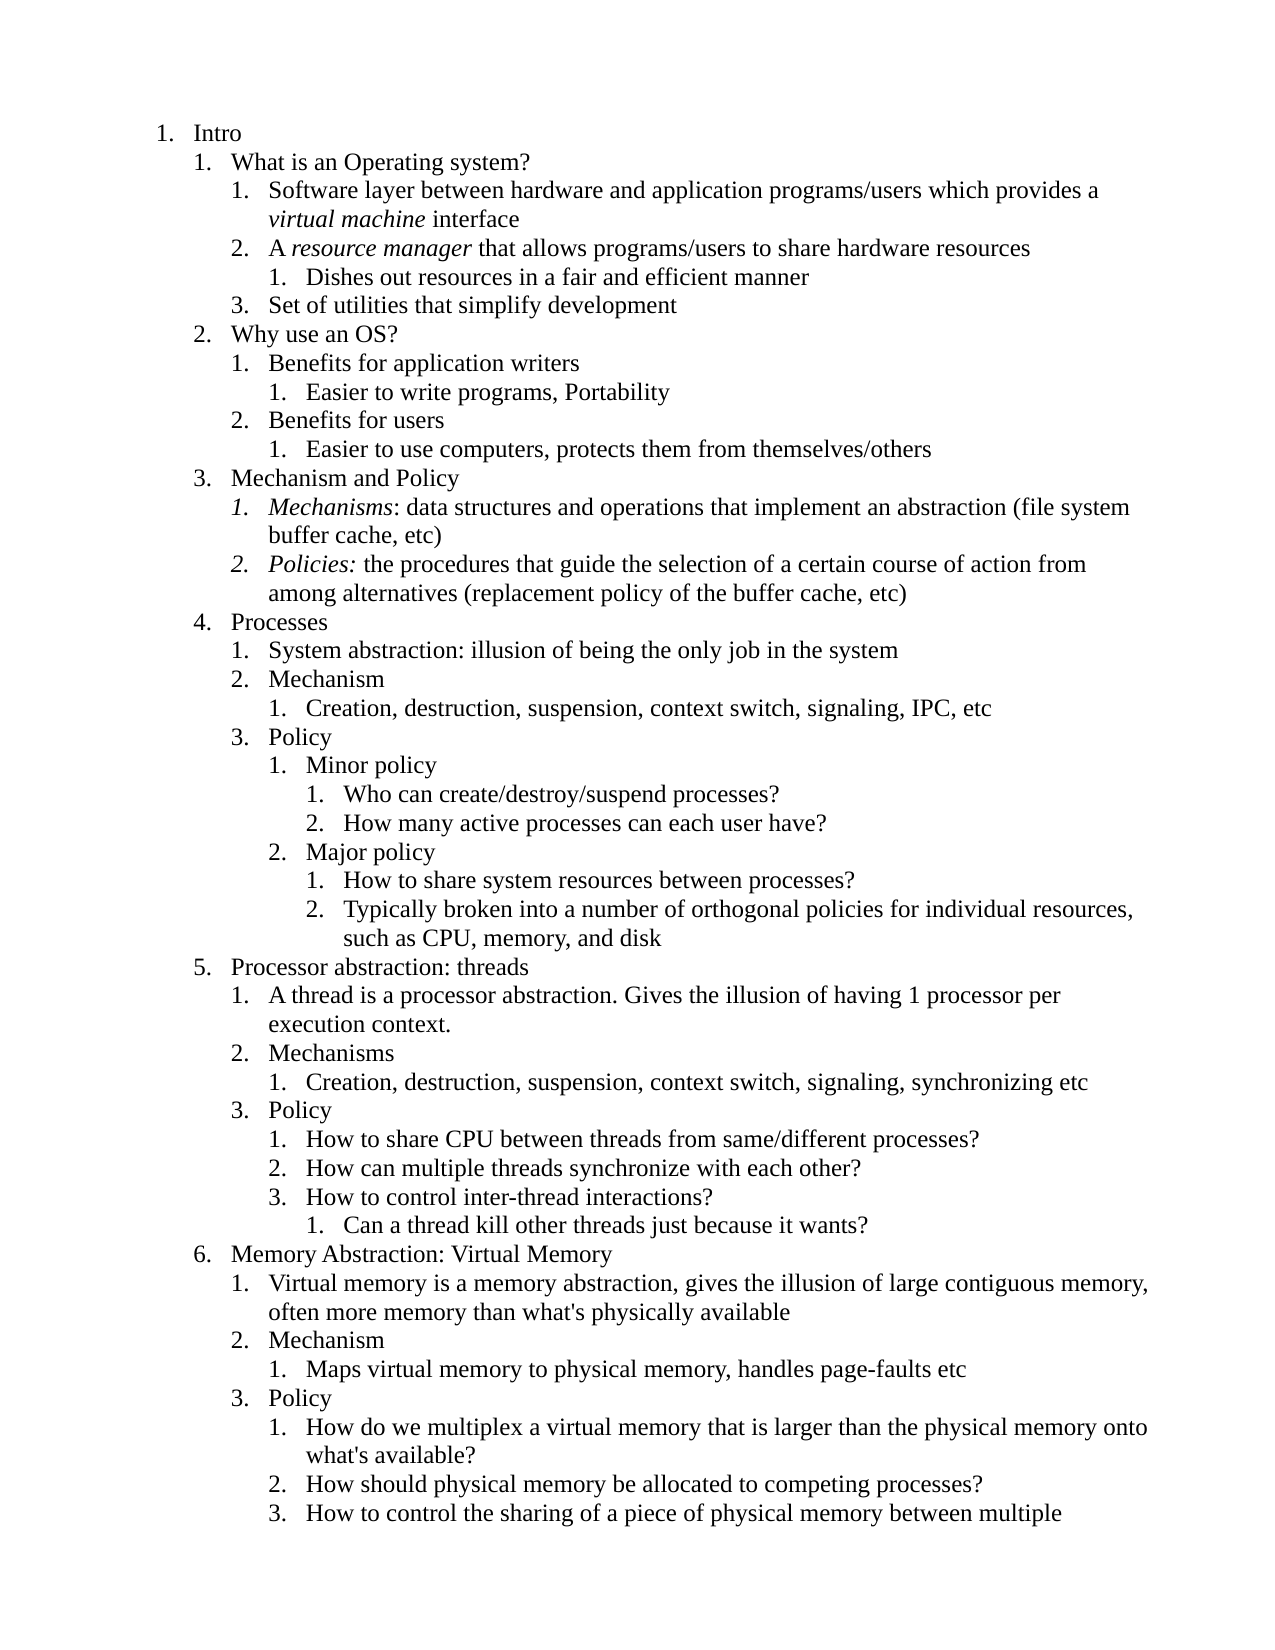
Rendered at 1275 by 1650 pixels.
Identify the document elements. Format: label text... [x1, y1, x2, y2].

list Mechanism [231, 664, 1157, 693]
list How should physical memory be allocated to competing processes? [268, 1469, 1157, 1498]
list Policy [231, 1096, 1157, 1124]
list How many active processes can each user have? [306, 808, 1157, 837]
list Intro [156, 118, 1157, 147]
list Why use an OS? [193, 319, 1157, 348]
list Typically broken into a number of orthogonal policies for individual resources, such as CPU, memory, and disk [306, 894, 1157, 952]
list Benefits for application writers [231, 348, 1157, 377]
list Mechanisms [231, 1038, 1157, 1067]
list Policy [231, 722, 1157, 751]
list Dishes out resources in a fair and efficient manner [268, 262, 1157, 291]
list How to control inter-thread interactions? [268, 1182, 1157, 1211]
list Easier to use computers, protects them from themselves/others [268, 434, 1157, 463]
list How to control the sharing of a piece of physical memory between multiple [268, 1498, 1157, 1527]
list Easier to write programs, Portability [268, 377, 1157, 406]
list Minor policy [268, 751, 1157, 779]
list Maps virtual memory to physical memory, handles page-faults etc [268, 1354, 1157, 1383]
list A thread is a processor abstraction. Gives the illusion of having 1 processor per execution context. [231, 981, 1157, 1038]
list Major policy [268, 837, 1157, 866]
list Processes [193, 607, 1157, 636]
list How to share CPU between threads from same/different processes? [268, 1124, 1157, 1153]
list Benefits for users [231, 406, 1157, 434]
list Mechanisms: data structures and operations that implement an abstraction (file system buffer cache, etc) [231, 492, 1157, 549]
list A resource manager that allows programs/users to share hardware resources [231, 233, 1157, 262]
list What is an Operating system? [193, 147, 1157, 176]
list How do we multiplex a virtual memory that is larger than the physical memory onto what's available? [268, 1412, 1157, 1469]
list Processor abstraction: threads [193, 952, 1157, 981]
list Mechanism [231, 1326, 1157, 1354]
list Creation, destruction, suspension, context switch, signaling, synchronizing etc [268, 1067, 1157, 1096]
list Can a thread kill other threads just because it wants? [306, 1211, 1157, 1239]
list Memory Abstraction: Virtual Memory [193, 1239, 1157, 1268]
list Mechanism and Policy [193, 463, 1157, 492]
list Set of utilities that simplify development [231, 291, 1157, 319]
list Software layer between hardware and application programs/users which provides a virtual machine interface [231, 176, 1157, 233]
list Policies: the procedures that guide the selection of a certain course of action from among alternatives (replacement policy of the buffer cache, etc) [231, 549, 1157, 607]
list Virtual memory is a memory abstraction, gives the illusion of large contiguous memory, often more memory than what's physically available [231, 1268, 1157, 1326]
list Policy [231, 1383, 1157, 1412]
list Creation, destruction, suspension, context switch, signaling, IPC, etc [268, 693, 1157, 722]
list How can multiple threads synchronize with each other? [268, 1153, 1157, 1182]
list Who can create/destroy/suspend processes? [306, 779, 1157, 808]
list System abstraction: illusion of being the only job in the system [231, 636, 1157, 664]
list How to share system resources between processes? [306, 866, 1157, 894]
